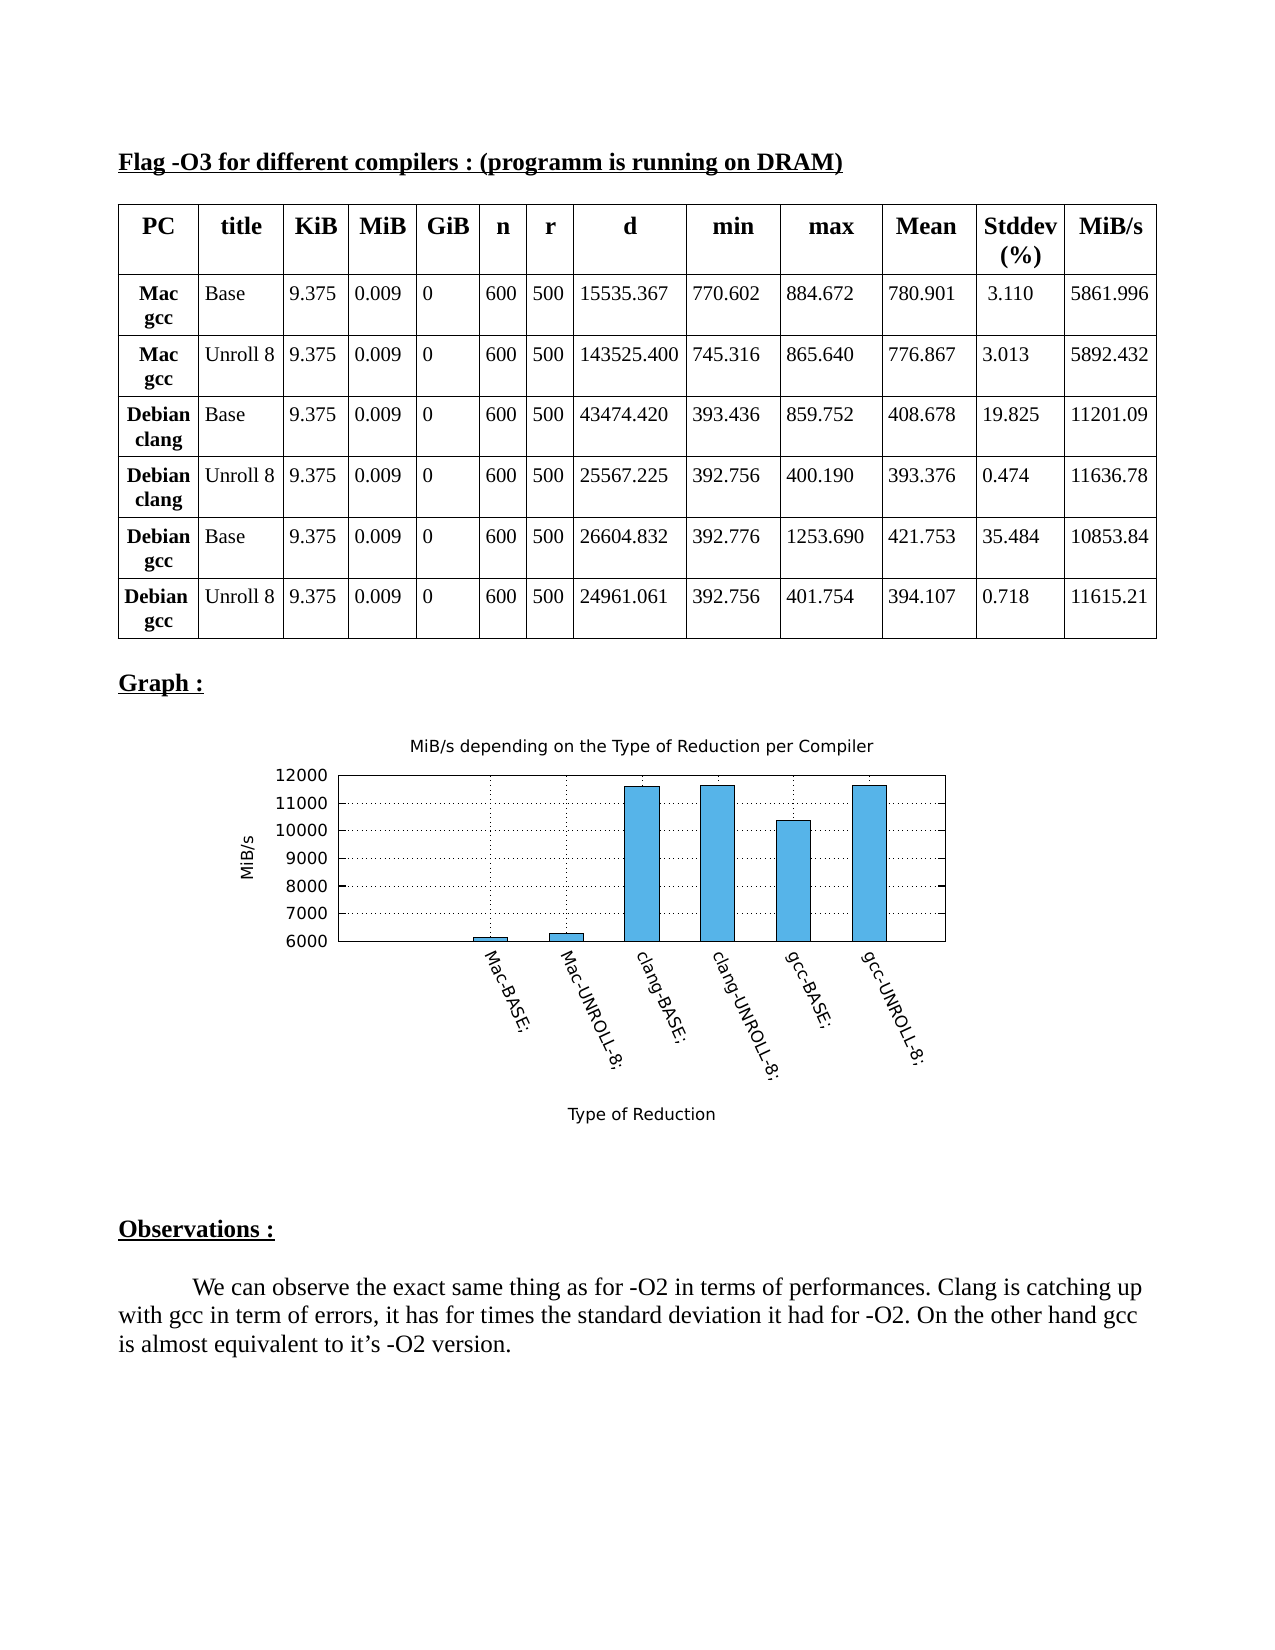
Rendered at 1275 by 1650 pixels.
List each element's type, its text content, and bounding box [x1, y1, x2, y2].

table_header Mean [883, 205, 976, 274]
table_cell 15535.367 [574, 275, 686, 335]
table_cell Base [199, 518, 283, 577]
table_header GiB [417, 205, 479, 274]
table_cell 11201.09 [1065, 397, 1156, 456]
table_header Stddev (%) [977, 205, 1064, 274]
table_cell 401.754 [781, 579, 882, 638]
table_cell 9.375 [284, 397, 348, 456]
table_cell 9.375 [284, 457, 348, 517]
table_cell 600 [480, 397, 526, 456]
table_cell Unroll 8 [199, 336, 283, 396]
table_header min [687, 205, 780, 274]
table_cell 421.753 [883, 518, 976, 577]
table_header max [781, 205, 882, 274]
table_cell 9.375 [284, 518, 348, 577]
table_cell 500 [527, 397, 573, 456]
table_cell 11615.21 [1065, 579, 1156, 638]
table_cell 0.009 [349, 275, 416, 335]
table_cell 19.825 [977, 397, 1064, 456]
text We can observe the exact same thing as for -O2 in terms of performances. Clang is catching up with gcc in term of errors, it has for times the standard deviation it had for -O2. On the other hand gcc is almost equivalent to it’s -O2 version. [118, 1272, 1157, 1358]
table_cell 859.752 [781, 397, 882, 456]
table_cell 0 [417, 457, 479, 517]
table_cell 394.107 [883, 579, 976, 638]
table_cell 770.602 [687, 275, 780, 335]
table_cell 5861.996 [1065, 275, 1156, 335]
table_cell Debian clang [119, 397, 198, 456]
table_cell 500 [527, 518, 573, 577]
table_cell 3.110 [977, 275, 1064, 335]
table_cell 11636.78 [1065, 457, 1156, 517]
table_cell 5892.432 [1065, 336, 1156, 396]
table_cell Base [199, 275, 283, 335]
table_cell Debian gcc [119, 518, 198, 577]
table_cell 0 [417, 275, 479, 335]
table_cell 600 [480, 457, 526, 517]
table_cell 9.375 [284, 275, 348, 335]
table_cell 0 [417, 397, 479, 456]
text Observations : [118, 1214, 1157, 1243]
table_cell Base [199, 397, 283, 456]
table_cell Debian gcc [119, 579, 198, 638]
table_cell 25567.225 [574, 457, 686, 517]
table_cell 143525.400 [574, 336, 686, 396]
table_cell 0.718 [977, 579, 1064, 638]
table_cell 500 [527, 275, 573, 335]
text Graph : [118, 668, 1157, 697]
table_cell Mac gcc [119, 275, 198, 335]
table_cell 0.009 [349, 579, 416, 638]
table_cell 0.009 [349, 457, 416, 517]
table_cell 408.678 [883, 397, 976, 456]
table_cell Mac gcc [119, 336, 198, 396]
table_header KiB [284, 205, 348, 274]
table_header PC [119, 205, 198, 274]
table_cell 24961.061 [574, 579, 686, 638]
table_header d [574, 205, 686, 274]
table_cell 9.375 [284, 579, 348, 638]
table_cell 10853.84 [1065, 518, 1156, 577]
table_cell 600 [480, 518, 526, 577]
table_cell 600 [480, 336, 526, 396]
table_cell 3.013 [977, 336, 1064, 396]
table_cell 0.474 [977, 457, 1064, 517]
table_cell 500 [527, 579, 573, 638]
table_cell 600 [480, 579, 526, 638]
table_cell 0.009 [349, 336, 416, 396]
table_cell 0 [417, 579, 479, 638]
table_cell 43474.420 [574, 397, 686, 456]
table_cell Debian clang [119, 457, 198, 517]
table_cell 392.756 [687, 579, 780, 638]
table_cell Unroll 8 [199, 457, 283, 517]
table_cell 392.776 [687, 518, 780, 577]
table_header r [527, 205, 573, 274]
table_cell 884.672 [781, 275, 882, 335]
table_cell 776.867 [883, 336, 976, 396]
table_cell 500 [527, 336, 573, 396]
table_cell 393.436 [687, 397, 780, 456]
table_cell 865.640 [781, 336, 882, 396]
table_header MiB [349, 205, 416, 274]
table_cell 1253.690 [781, 518, 882, 577]
table_cell 393.376 [883, 457, 976, 517]
table_cell 0 [417, 336, 479, 396]
table_cell 0.009 [349, 397, 416, 456]
table_cell 0 [417, 518, 479, 577]
table_cell 9.375 [284, 336, 348, 396]
table_cell Unroll 8 [199, 579, 283, 638]
table_cell 35.484 [977, 518, 1064, 577]
table_cell 392.756 [687, 457, 780, 517]
table_header n [480, 205, 526, 274]
table_cell 500 [527, 457, 573, 517]
table_header MiB/s [1065, 205, 1156, 274]
table_cell 26604.832 [574, 518, 686, 577]
table_cell 780.901 [883, 275, 976, 335]
table_cell 400.190 [781, 457, 882, 517]
table_cell 0.009 [349, 518, 416, 577]
text Flag -O3 for different compilers : (programm is running on DRAM) [118, 147, 1157, 176]
table_header title [199, 205, 283, 274]
table_cell 745.316 [687, 336, 780, 396]
table_cell 600 [480, 275, 526, 335]
